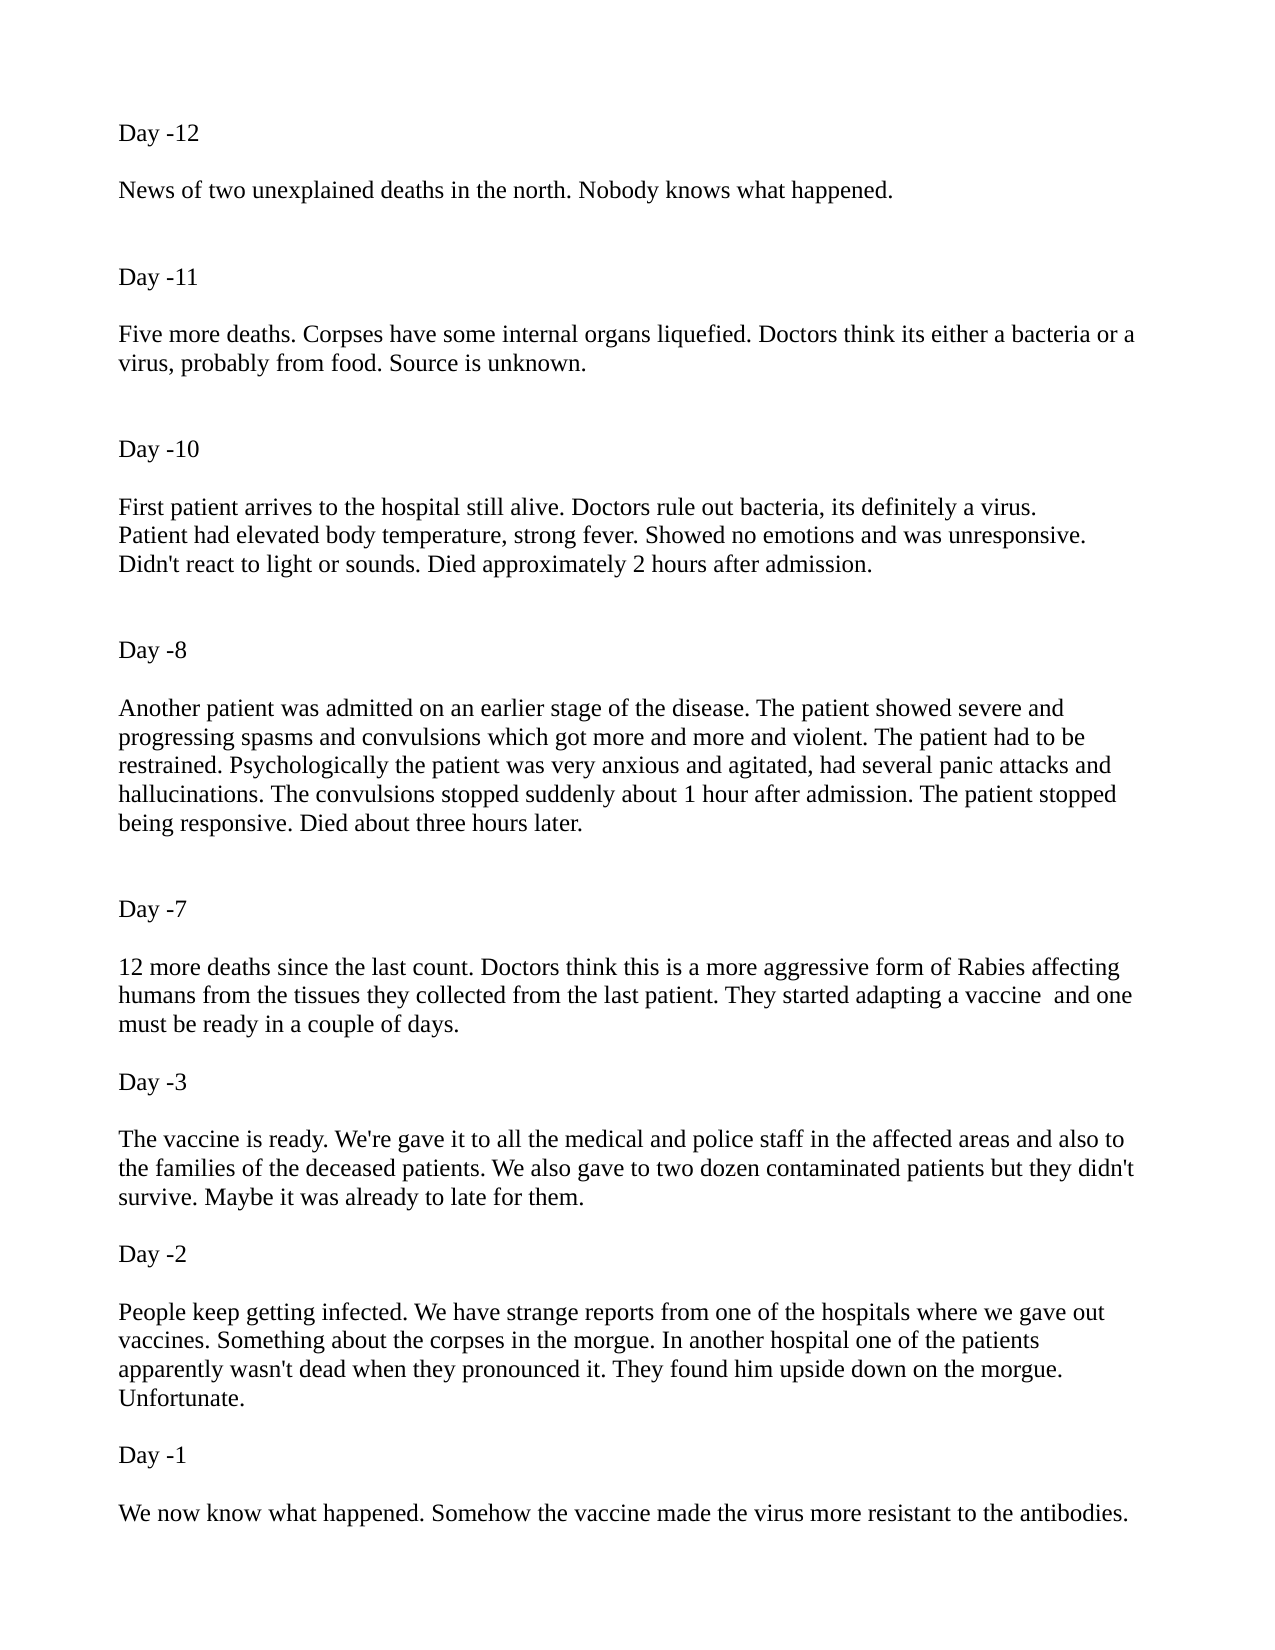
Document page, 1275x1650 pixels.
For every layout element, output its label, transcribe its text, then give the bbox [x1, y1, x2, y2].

text Day -10 [118, 434, 1157, 463]
text Day -2 [118, 1239, 1157, 1268]
text Didn't react to light or sounds. Died approximately 2 hours after admission. [118, 549, 1157, 578]
text 12 more deaths since the last count. Doctors think this is a more aggressive form of Rabies affecting humans from the tissues they collected from the last patient. They started adapting a vaccine and one must be ready in a couple of days. [118, 952, 1157, 1038]
text Patient had elevated body temperature, strong fever. Showed no emotions and was unresponsive. [118, 521, 1157, 549]
text We now know what happened. Somehow the vaccine made the virus more resistant to the antibodies. [118, 1498, 1157, 1527]
text Day -3 [118, 1067, 1157, 1096]
text Day -11 [118, 262, 1157, 291]
text The vaccine is ready. We're gave it to all the medical and police staff in the affected areas and also to the families of the deceased patients. We also gave to two dozen contaminated patients but they didn't survive. Maybe it was already to late for them. [118, 1124, 1157, 1211]
text News of two unexplained deaths in the north. Nobody knows what happened. [118, 176, 1157, 204]
text People keep getting infected. We have strange reports from one of the hospitals where we gave out vaccines. Something about the corpses in the morgue. In another hospital one of the patients apparently wasn't dead when they pronounced it. They found him upside down on the morgue. Unfortunate. [118, 1297, 1157, 1412]
text First patient arrives to the hospital still alive. Doctors rule out bacteria, its definitely a virus. [118, 492, 1157, 521]
text Day -7 [118, 894, 1157, 923]
text Another patient was admitted on an earlier stage of the disease. The patient showed severe and progressing spasms and convulsions which got more and more and violent. The patient had to be restrained. Psychologically the patient was very anxious and agitated, had several panic attacks and hallucinations. The convulsions stopped suddenly about 1 hour after admission. The patient stopped being responsive. Died about three hours later. [118, 693, 1157, 837]
text Day -8 [118, 636, 1157, 664]
text Day -12 [118, 118, 1157, 147]
text Day -1 [118, 1441, 1157, 1469]
text Five more deaths. Corpses have some internal organs liquefied. Doctors think its either a bacteria or a virus, probably from food. Source is unknown. [118, 319, 1157, 377]
